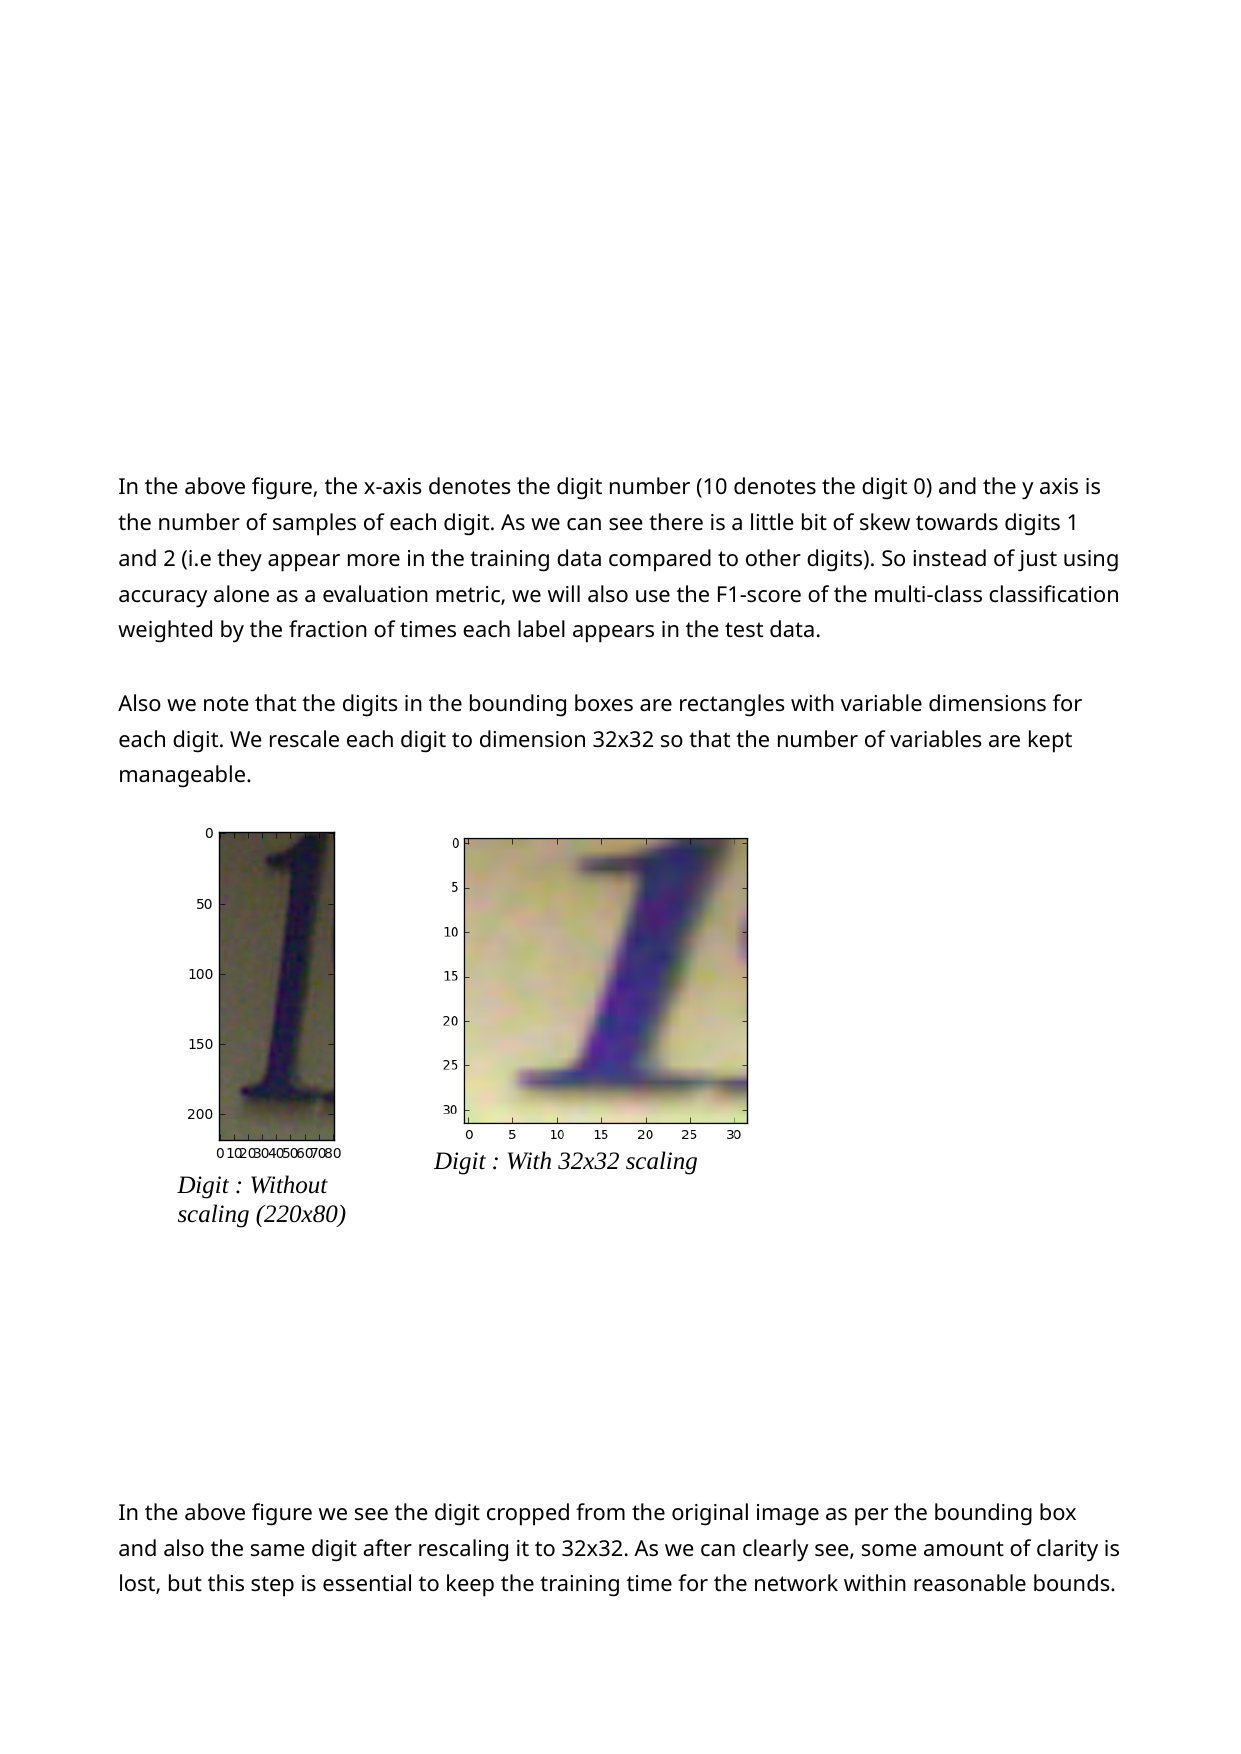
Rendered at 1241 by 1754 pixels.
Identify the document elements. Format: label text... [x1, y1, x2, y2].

picture [177, 819, 367, 1170]
text In the above figure, the x-axis denotes the digit number (10 denotes the digit 0) and the y axis is the number of samples of each digit. As we can see there is a little bit of skew towards digits 1 and 2 (i.e they appear more in the training data compared to other digits). So instead of just using accuracy alone as a evaluation metric, we will also use the F1-score of the multi-class classification weighted by the fraction of times each label appears in the test data. [118, 471, 1122, 644]
text Also we note that the digits in the bounding boxes are rectangles with variable dimensions for each digit. We rescale each digit to dimension 32x32 so that the number of variables are kept manageable. [118, 688, 1122, 789]
text Digit : Without scaling (220x80) [177, 1170, 366, 1227]
text Digit : With 32x32 scaling [434, 1147, 778, 1175]
text In the above figure we see the digit cropped from the original image as per the bounding box and also the same digit after rescaling it to 32x32. As we can clearly see, some amount of clarity is lost, but this step is essential to keep the training time for the network within reasonable bounds. [118, 1497, 1122, 1598]
picture [433, 826, 778, 1147]
